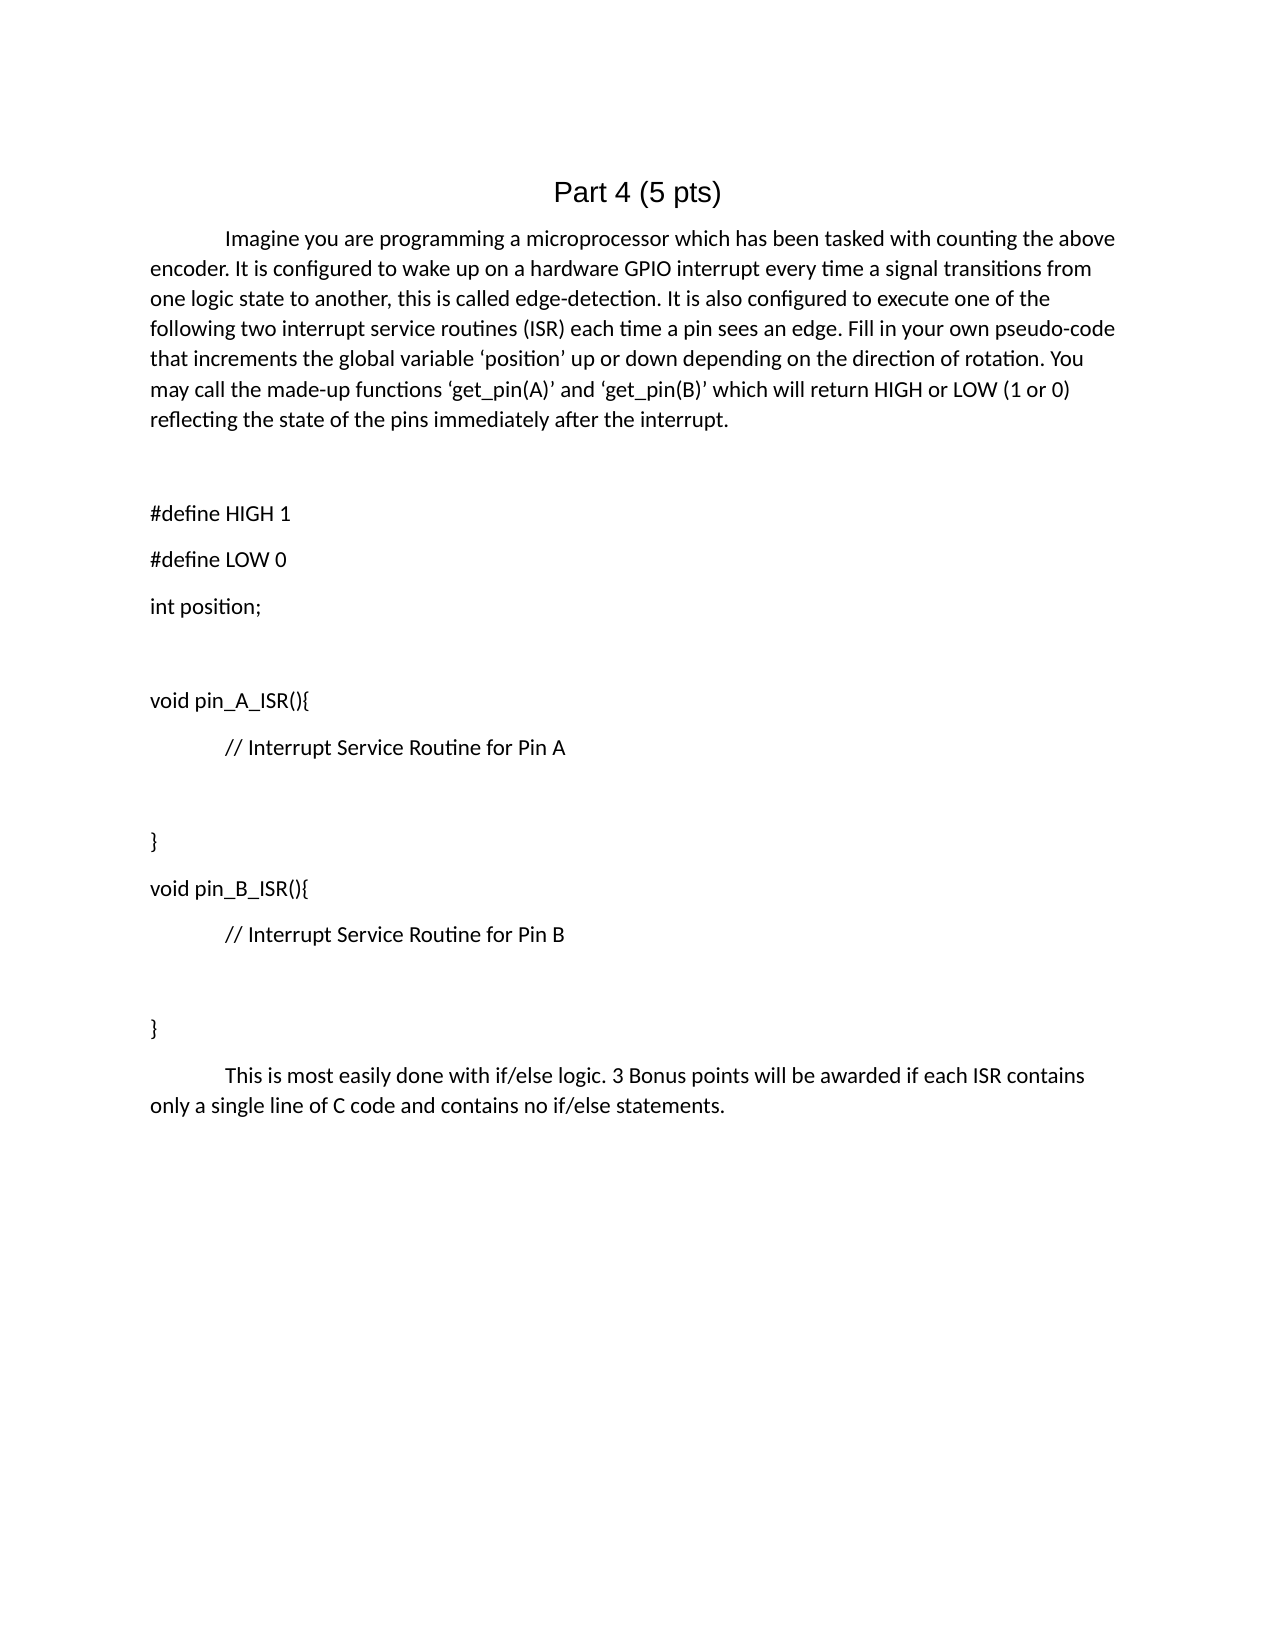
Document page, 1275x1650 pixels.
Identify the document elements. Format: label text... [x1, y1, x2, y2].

text void pin_B_ISR(){ [150, 874, 1125, 902]
text #define LOW 0 [150, 546, 1125, 573]
text This is most easily done with if/else logic. 3 Bonus points will be awarded if each ISR contains only a single line of C code and contains no if/else statements. [150, 1061, 1125, 1119]
text } [150, 827, 1125, 855]
text #define HIGH 1 [150, 499, 1125, 527]
subtitle Part 4 (5 pts) [150, 175, 1125, 208]
text // Interrupt Service Routine for Pin B [150, 921, 1125, 948]
text Imagine you are programming a microprocessor which has been tasked with counting the above encoder. It is configured to wake up on a hardware GPIO interrupt every time a signal transitions from one logic state to another, this is called edge-detection. It is also configured to execute one of the following two interrupt service routines (ISR) each time a pin sees an edge. Fill in your own pseudo-code that increments the global variable ‘position’ up or down depending on the direction of rotation. You may call the made-up functions ‘get_pin(A)’ and ‘get_pin(B)’ which will return HIGH or LOW (1 or 0) reflecting the state of the pins immediately after the interrupt. [150, 224, 1125, 433]
text // Interrupt Service Routine for Pin A [150, 733, 1125, 761]
text int position; [150, 592, 1125, 620]
text } [150, 1014, 1125, 1042]
text void pin_A_ISR(){ [150, 686, 1125, 714]
